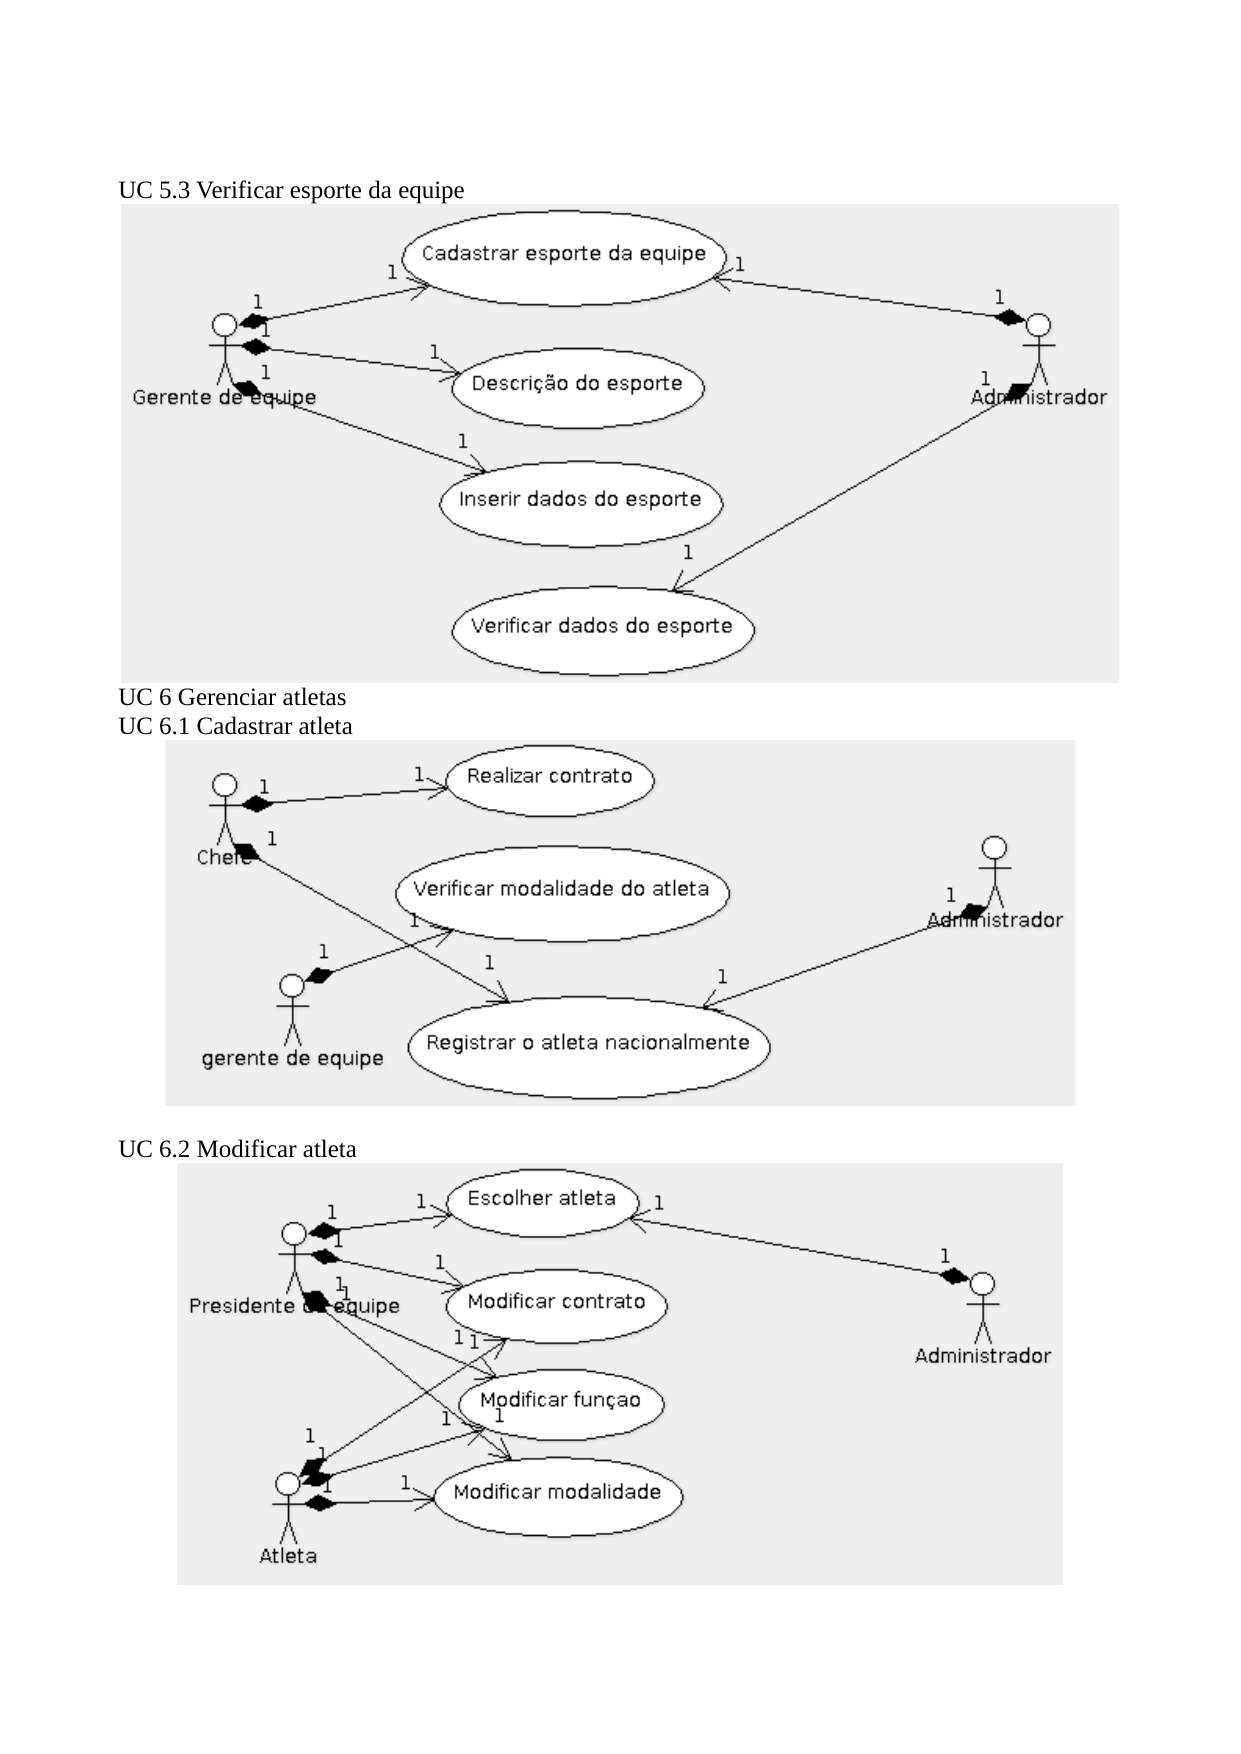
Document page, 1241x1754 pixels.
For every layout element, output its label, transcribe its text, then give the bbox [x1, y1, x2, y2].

text UC 6 Gerenciar atletas [118, 204, 1122, 711]
text UC 6.2 Modificar atleta [118, 1134, 1122, 1163]
picture [177, 1163, 1064, 1585]
text UC 5.3 Verificar esporte da equipe [118, 176, 1122, 204]
picture [164, 740, 1076, 1106]
text UC 6.1 Cadastrar atleta [118, 711, 1122, 740]
picture [121, 204, 1120, 683]
